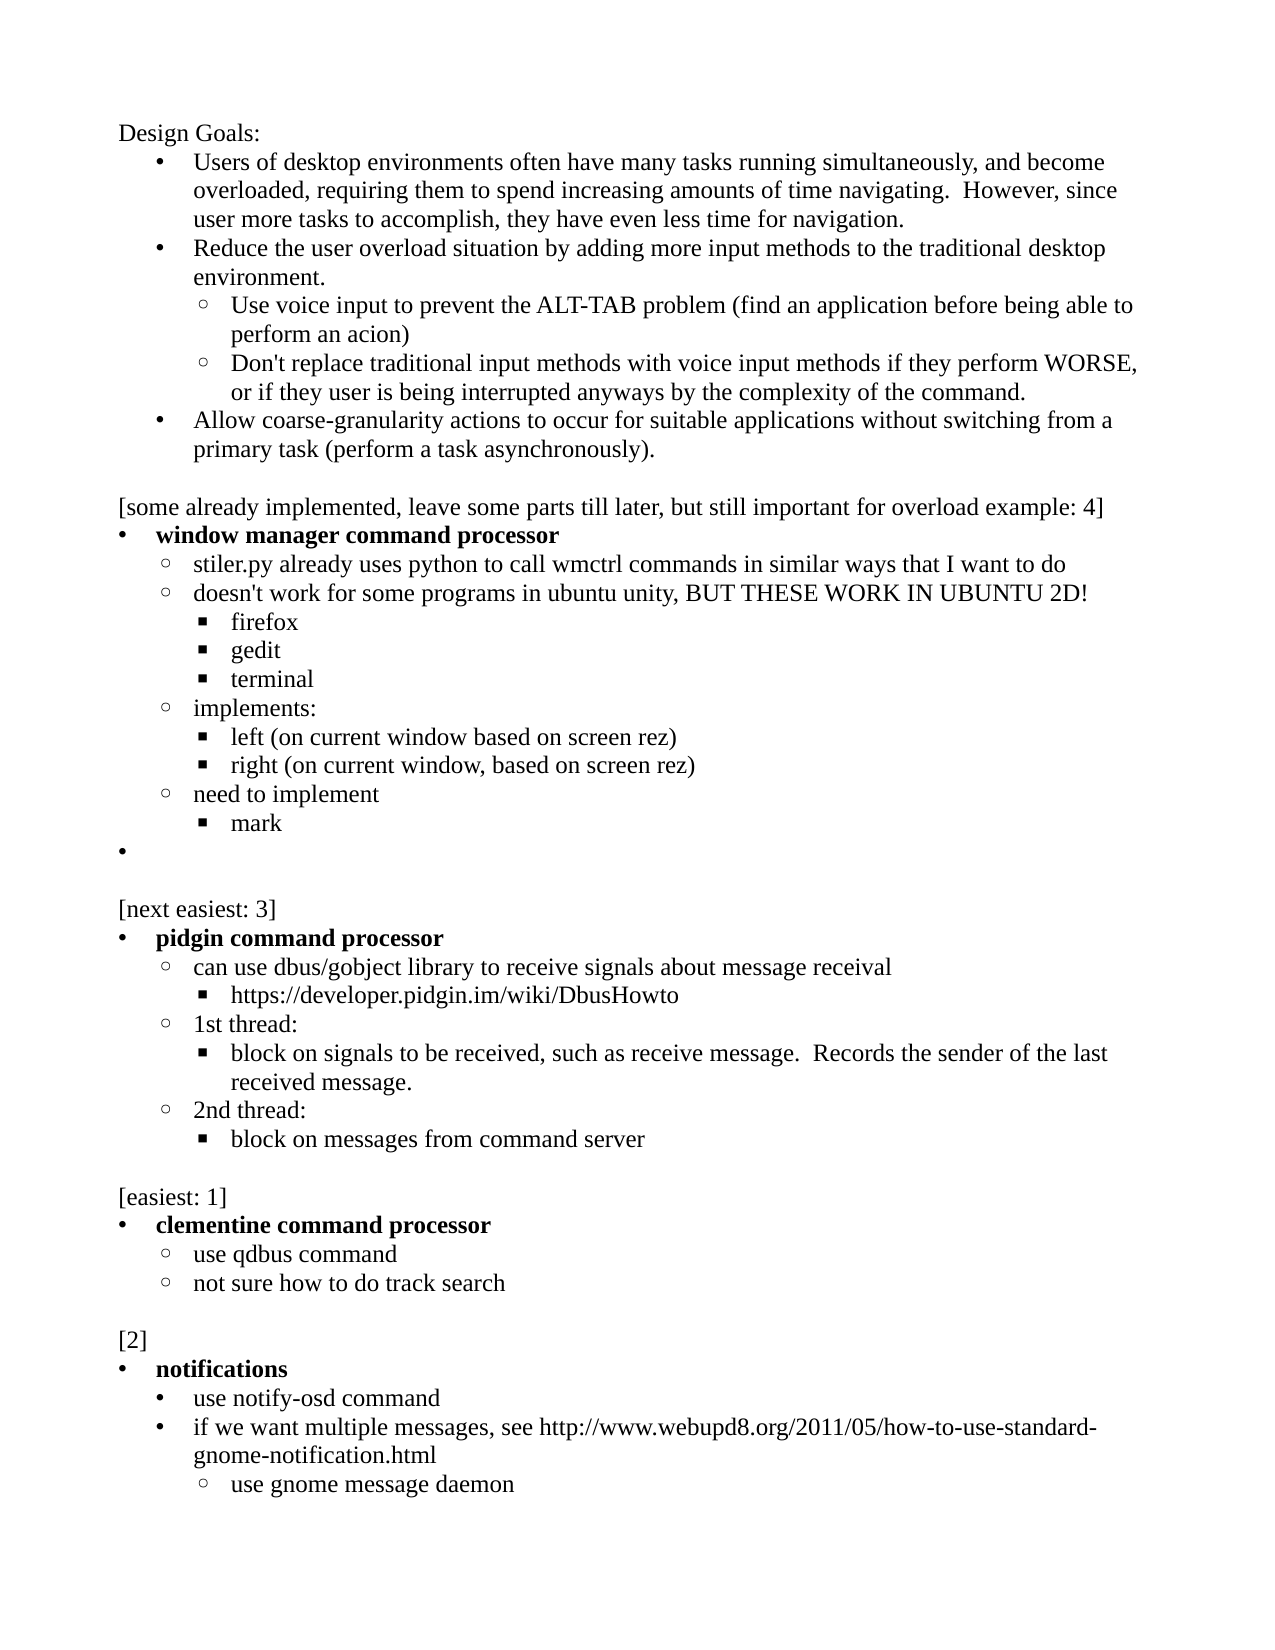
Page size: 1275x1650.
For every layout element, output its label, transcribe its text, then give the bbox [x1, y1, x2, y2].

list window manager command processor [118, 521, 1157, 549]
text [some already implemented, leave some parts till later, but still important for overload example: 4] [118, 492, 1157, 521]
list terminal [193, 664, 1157, 693]
list implements: [156, 693, 1157, 722]
list doesn't work for some programs in ubuntu unity, BUT THESE WORK IN UBUNTU 2D! [156, 578, 1157, 607]
list need to implement [156, 779, 1157, 808]
list stiler.py already uses python to call wmctrl commands in similar ways that I want to do [156, 549, 1157, 578]
list notifications [118, 1354, 1157, 1383]
list pidgin command processor [118, 923, 1157, 952]
list mark [193, 808, 1157, 837]
list block on signals to be received, such as receive message. Records the sender of the last received message. [193, 1038, 1157, 1096]
list use gnome message daemon [193, 1469, 1157, 1498]
list https://developer.pidgin.im/wiki/DbusHowto [193, 981, 1157, 1009]
list 2nd thread: [156, 1096, 1157, 1124]
list firefox [193, 607, 1157, 636]
list clementine command processor [118, 1211, 1157, 1239]
list block on messages from command server [193, 1124, 1157, 1153]
list Use voice input to prevent the ALT-TAB problem (find an application before being able to perform an acion) [193, 291, 1157, 348]
list can use dbus/gobject library to receive signals about message receival [156, 952, 1157, 981]
list Don't replace traditional input methods with voice input methods if they perform WORSE, or if they user is being interrupted anyways by the complexity of the command. [193, 348, 1157, 406]
text [easiest: 1] [118, 1182, 1157, 1211]
list left (on current window based on screen rez) [193, 722, 1157, 751]
list gedit [193, 636, 1157, 664]
list 1st thread: [156, 1009, 1157, 1038]
list if we want multiple messages, see http://www.webupd8.org/2011/05/how-to-use-standard-gnome-notification.html [156, 1412, 1157, 1469]
list Users of desktop environments often have many tasks running simultaneously, and become overloaded, requiring them to spend increasing amounts of time navigating. However, since user more tasks to accomplish, they have even less time for navigation. [156, 147, 1157, 233]
list not sure how to do track search [156, 1268, 1157, 1297]
text [next easiest: 3] [118, 894, 1157, 923]
text Design Goals: [118, 118, 1157, 147]
list right (on current window, based on screen rez) [193, 751, 1157, 779]
text [2] [118, 1326, 1157, 1354]
list Reduce the user overload situation by adding more input methods to the traditional desktop environment. [156, 233, 1157, 291]
list use notify-osd command [156, 1383, 1157, 1412]
list use qdbus command [156, 1239, 1157, 1268]
list Allow coarse-granularity actions to occur for suitable applications without switching from a primary task (perform a task asynchronously). [156, 406, 1157, 463]
